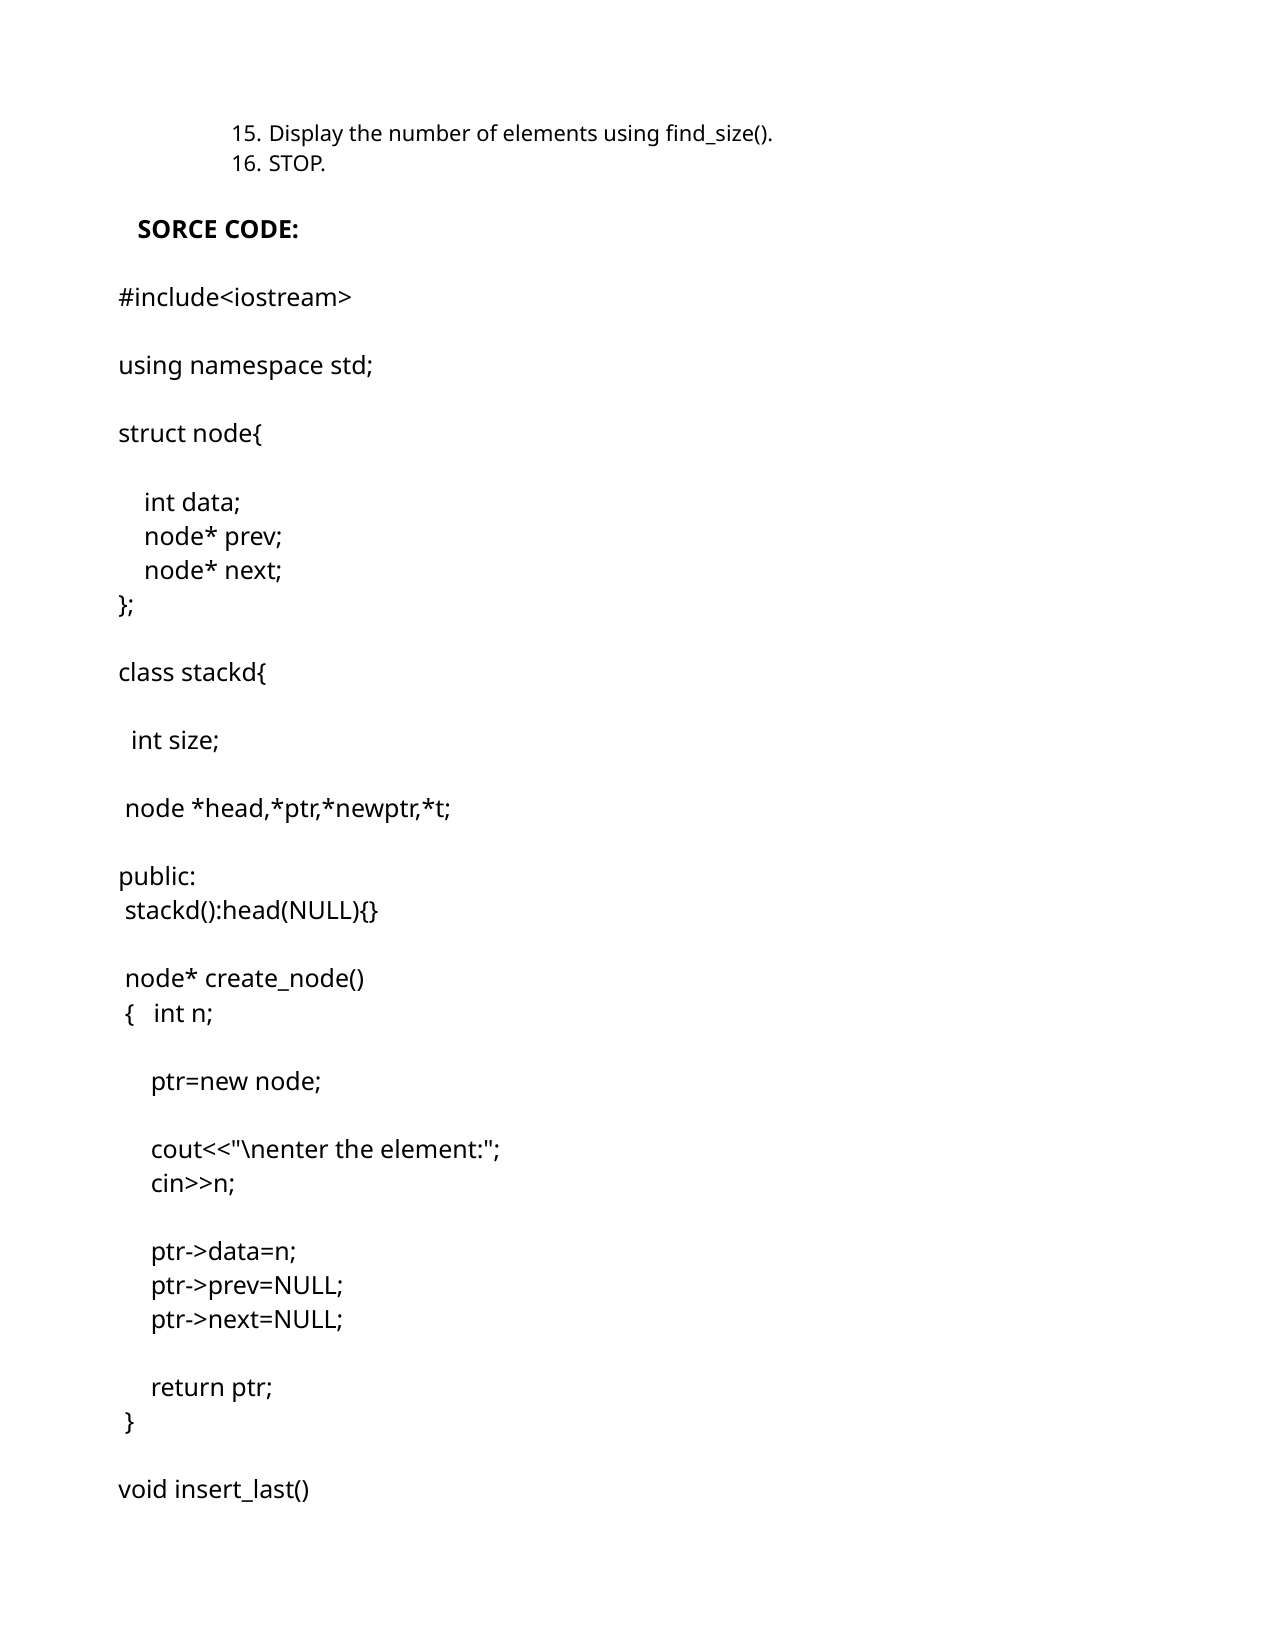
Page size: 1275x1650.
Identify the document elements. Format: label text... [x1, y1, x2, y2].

text int data; [118, 484, 1157, 518]
list Display the number of elements using find_size(). [231, 118, 1157, 148]
text int size; [118, 723, 1157, 757]
text node* prev; [118, 518, 1157, 552]
text }; [118, 586, 1157, 621]
text node* next; [118, 552, 1157, 586]
text cin>>n; [118, 1166, 1157, 1199]
text ptr->next=NULL; [118, 1302, 1157, 1336]
text node* create_node() [118, 961, 1157, 995]
list STOP. [231, 148, 1157, 178]
text SORCE CODE: [118, 212, 1157, 246]
text return ptr; [118, 1370, 1157, 1404]
text #include<iostream> [118, 280, 1157, 314]
text ptr->data=n; [118, 1234, 1157, 1268]
text stackd():head(NULL){} [118, 893, 1157, 927]
text class stackd{ [118, 654, 1157, 689]
text cout<<"\nenter the element:"; [118, 1131, 1157, 1166]
text ptr->prev=NULL; [118, 1268, 1157, 1302]
text ptr=new node; [118, 1063, 1157, 1097]
text { int n; [118, 995, 1157, 1029]
text node *head,*ptr,*newptr,*t; [118, 791, 1157, 825]
text struct node{ [118, 416, 1157, 450]
text } [118, 1404, 1157, 1438]
text public: [118, 859, 1157, 893]
text using namespace std; [118, 348, 1157, 382]
text void insert_last() [118, 1472, 1157, 1506]
